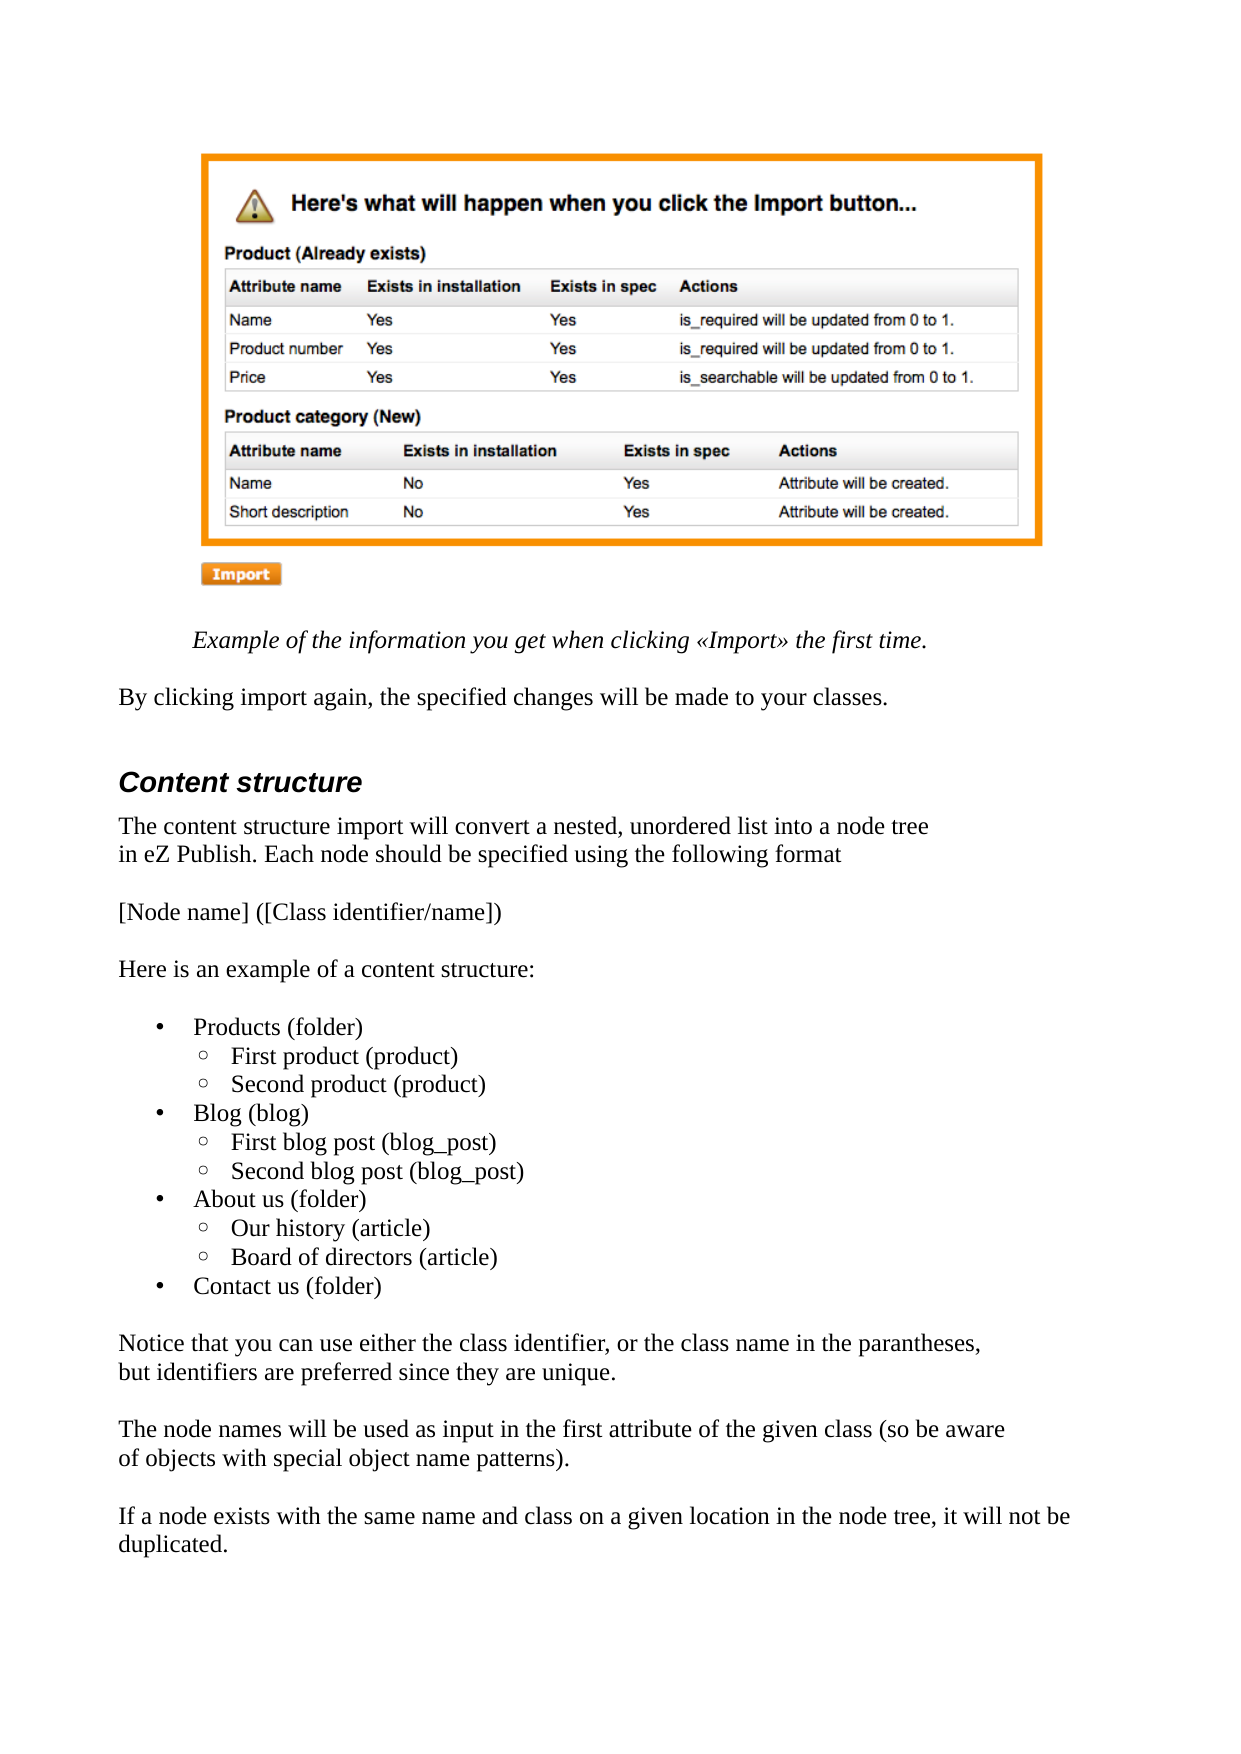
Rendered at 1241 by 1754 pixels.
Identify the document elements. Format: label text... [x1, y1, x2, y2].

text The content structure import will convert a nested, unordered list into a node tree [118, 811, 1122, 839]
list Second blog post (blog_post) [193, 1156, 1122, 1184]
list Products (folder) [156, 1012, 1122, 1041]
list Board of directors (article) [193, 1242, 1122, 1271]
list First product (product) [193, 1041, 1122, 1069]
text of objects with special object name patterns). [118, 1443, 1122, 1472]
text The node names will be used as input in the first attribute of the given class (so be aware [118, 1414, 1122, 1443]
list Second product (product) [193, 1069, 1122, 1098]
text Notice that you can use either the class identifier, or the class name in the parantheses, [118, 1328, 1122, 1357]
list First blog post (blog_post) [193, 1127, 1122, 1156]
picture [190, 140, 1050, 596]
text Here is an example of a content structure: [118, 954, 1122, 983]
text By clicking import again, the specified changes will be made to your classes. [118, 682, 1122, 711]
list Contact us (folder) [156, 1271, 1122, 1299]
text [Node name] ([Class identifier/name]) [118, 897, 1122, 926]
text Example of the information you get when clicking «Import» the first time. [118, 625, 1122, 653]
list Our history (article) [193, 1213, 1122, 1242]
text in eZ Publish. Each node should be specified using the following format [118, 839, 1122, 868]
list About us (folder) [156, 1184, 1122, 1213]
list Blog (blog) [156, 1098, 1122, 1127]
subtitle Content structure [118, 765, 1122, 798]
text If a node exists with the same name and class on a given location in the node tree, it will not be duplicated. [118, 1501, 1122, 1558]
text but identifiers are preferred since they are unique. [118, 1357, 1122, 1386]
